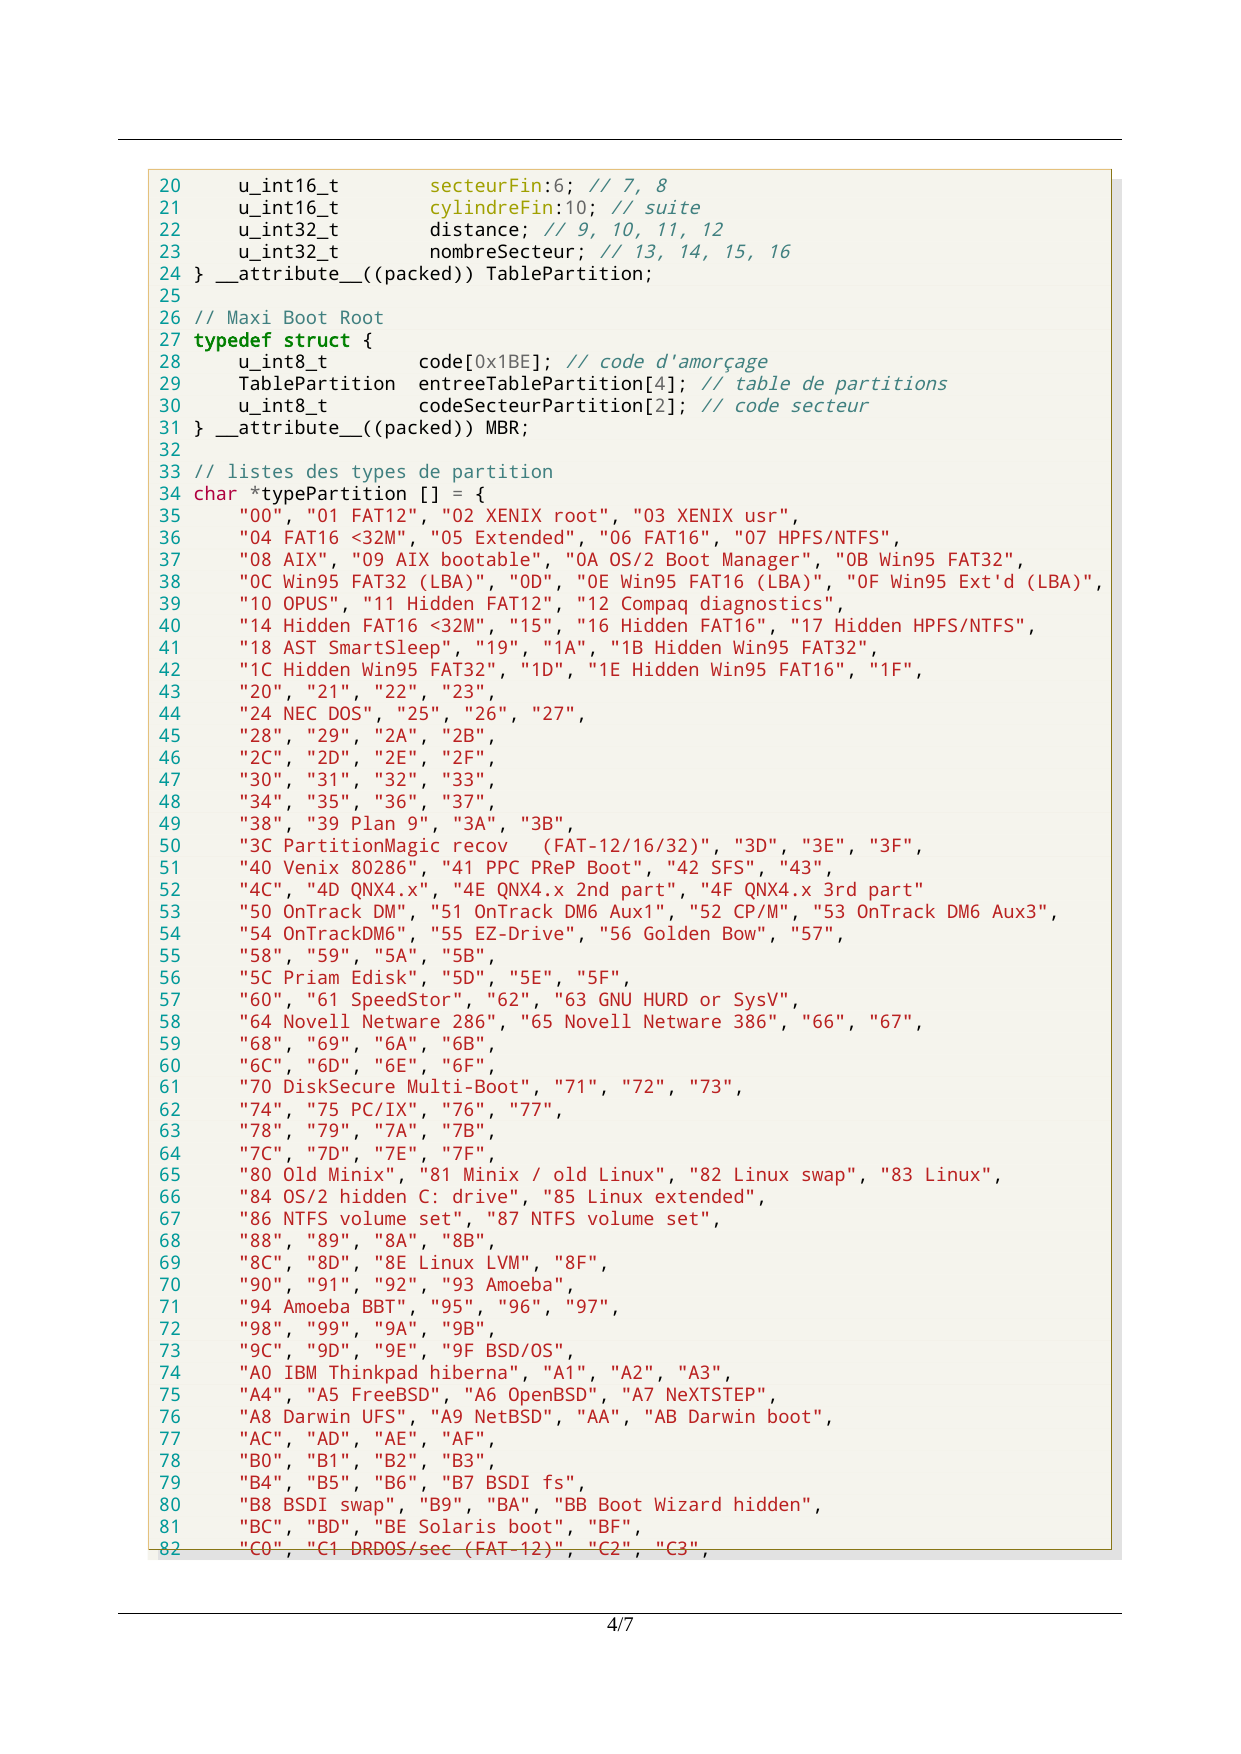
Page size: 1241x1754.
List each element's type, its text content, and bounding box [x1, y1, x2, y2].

list "A0 IBM Thinkpad hiberna", "A1", "A2", "A3", [149, 1355, 1111, 1377]
list typedef struct { [149, 322, 1111, 344]
list "AC", "AD", "AE", "AF", [149, 1421, 1111, 1443]
list u_int16_t cylindreFin:10; // suite [149, 190, 1111, 212]
list TablePartition entreeTablePartition[4]; // table de partitions [149, 366, 1111, 388]
list "86 NTFS volume set", "87 NTFS volume set", [149, 1201, 1111, 1223]
list "90", "91", "92", "93 Amoeba", [149, 1267, 1111, 1289]
list "BC", "BD", "BE Solaris boot", "BF", [149, 1509, 1111, 1531]
list "98", "99", "9A", "9B", [149, 1311, 1111, 1333]
list "64 Novell Netware 286", "65 Novell Netware 386", "66", "67", [149, 1004, 1111, 1026]
list "00", "01 FAT12", "02 XENIX root", "03 XENIX usr", [149, 498, 1111, 520]
list "20", "21", "22", "23", [149, 674, 1111, 696]
list "88", "89", "8A", "8B", [149, 1223, 1111, 1245]
list "28", "29", "2A", "2B", [149, 718, 1111, 740]
list } __attribute__((packed)) MBR; [149, 410, 1111, 432]
list "68", "69", "6A", "6B", [149, 1026, 1111, 1048]
list "38", "39 Plan 9", "3A", "3B", [149, 806, 1111, 828]
list "50 OnTrack DM", "51 OnTrack DM6 Aux1", "52 CP/M", "53 OnTrack DM6 Aux3", [149, 894, 1111, 916]
list "C0", "C1 DRDOS/sec (FAT-12)", "C2", "C3", [149, 1531, 1111, 1549]
list "74", "75 PC/IX", "76", "77", [149, 1092, 1111, 1113]
list "60", "61 SpeedStor", "62", "63 GNU HURD or SysV", [149, 982, 1111, 1004]
list "9C", "9D", "9E", "9F BSD/OS", [149, 1333, 1111, 1355]
list u_int8_t code[0x1BE]; // code d'amorçage [149, 344, 1111, 366]
list "3C PartitionMagic recov (FAT-12/16/32)", "3D", "3E", "3F", [149, 828, 1111, 850]
list "78", "79", "7A", "7B", [149, 1113, 1111, 1136]
list "10 OPUS", "11 Hidden FAT12", "12 Compaq diagnostics", [149, 586, 1111, 608]
list u_int8_t codeSecteurPartition[2]; // code secteur [149, 388, 1111, 410]
list "1C Hidden Win95 FAT32", "1D", "1E Hidden Win95 FAT16", "1F", [149, 652, 1111, 674]
list "6C", "6D", "6E", "6F", [149, 1048, 1111, 1069]
list "80 Old Minix", "81 Minix / old Linux", "82 Linux swap", "83 Linux", [149, 1157, 1111, 1179]
list "14 Hidden FAT16 <32M", "15", "16 Hidden FAT16", "17 Hidden HPFS/NTFS", [149, 608, 1111, 630]
list "8C", "8D", "8E Linux LVM", "8F", [149, 1245, 1111, 1267]
list // Maxi Boot Root [149, 300, 1111, 322]
list "18 AST SmartSleep", "19", "1A", "1B Hidden Win95 FAT32", [149, 630, 1111, 652]
list "70 DiskSecure Multi-Boot", "71", "72", "73", [149, 1069, 1111, 1092]
list "5C Priam Edisk", "5D", "5E", "5F", [149, 960, 1111, 982]
list "B4", "B5", "B6", "B7 BSDI fs", [149, 1465, 1111, 1487]
list "84 OS/2 hidden C: drive", "85 Linux extended", [149, 1179, 1111, 1201]
list "B0", "B1", "B2", "B3", [149, 1443, 1111, 1465]
list } __attribute__((packed)) TablePartition; [149, 256, 1111, 278]
list "94 Amoeba BBT", "95", "96", "97", [149, 1289, 1111, 1311]
list "04 FAT16 <32M", "05 Extended", "06 FAT16", "07 HPFS/NTFS", [149, 520, 1111, 542]
list "A8 Darwin UFS", "A9 NetBSD", "AA", "AB Darwin boot", [149, 1399, 1111, 1421]
list "08 AIX", "09 AIX bootable", "0A OS/2 Boot Manager", "0B Win95 FAT32", [149, 542, 1111, 564]
list "34", "35", "36", "37", [149, 784, 1111, 806]
list "2C", "2D", "2E", "2F", [149, 740, 1111, 762]
list "30", "31", "32", "33", [149, 762, 1111, 784]
list "0C Win95 FAT32 (LBA)", "0D", "0E Win95 FAT16 (LBA)", "0F Win95 Ext'd (LBA)", [149, 564, 1111, 586]
list "7C", "7D", "7E", "7F", [149, 1136, 1111, 1157]
list u_int32_t nombreSecteur; // 13, 14, 15, 16 [149, 234, 1111, 256]
list u_int16_t secteurFin:6; // 7, 8 [149, 170, 1111, 190]
list "A4", "A5 FreeBSD", "A6 OpenBSD", "A7 NeXTSTEP", [149, 1377, 1111, 1399]
list "4C", "4D QNX4.x", "4E QNX4.x 2nd part", "4F QNX4.x 3rd part" [149, 872, 1111, 894]
list "58", "59", "5A", "5B", [149, 938, 1111, 960]
list "40 Venix 80286", "41 PPC PReP Boot", "42 SFS", "43", [149, 850, 1111, 872]
list // listes des types de partition [149, 454, 1111, 476]
list "24 NEC DOS", "25", "26", "27", [149, 696, 1111, 718]
list char *typePartition [] = { [149, 476, 1111, 498]
list u_int32_t distance; // 9, 10, 11, 12 [149, 212, 1111, 234]
list "54 OnTrackDM6", "55 EZ-Drive", "56 Golden Bow", "57", [149, 916, 1111, 938]
list "B8 BSDI swap", "B9", "BA", "BB Boot Wizard hidden", [149, 1487, 1111, 1509]
